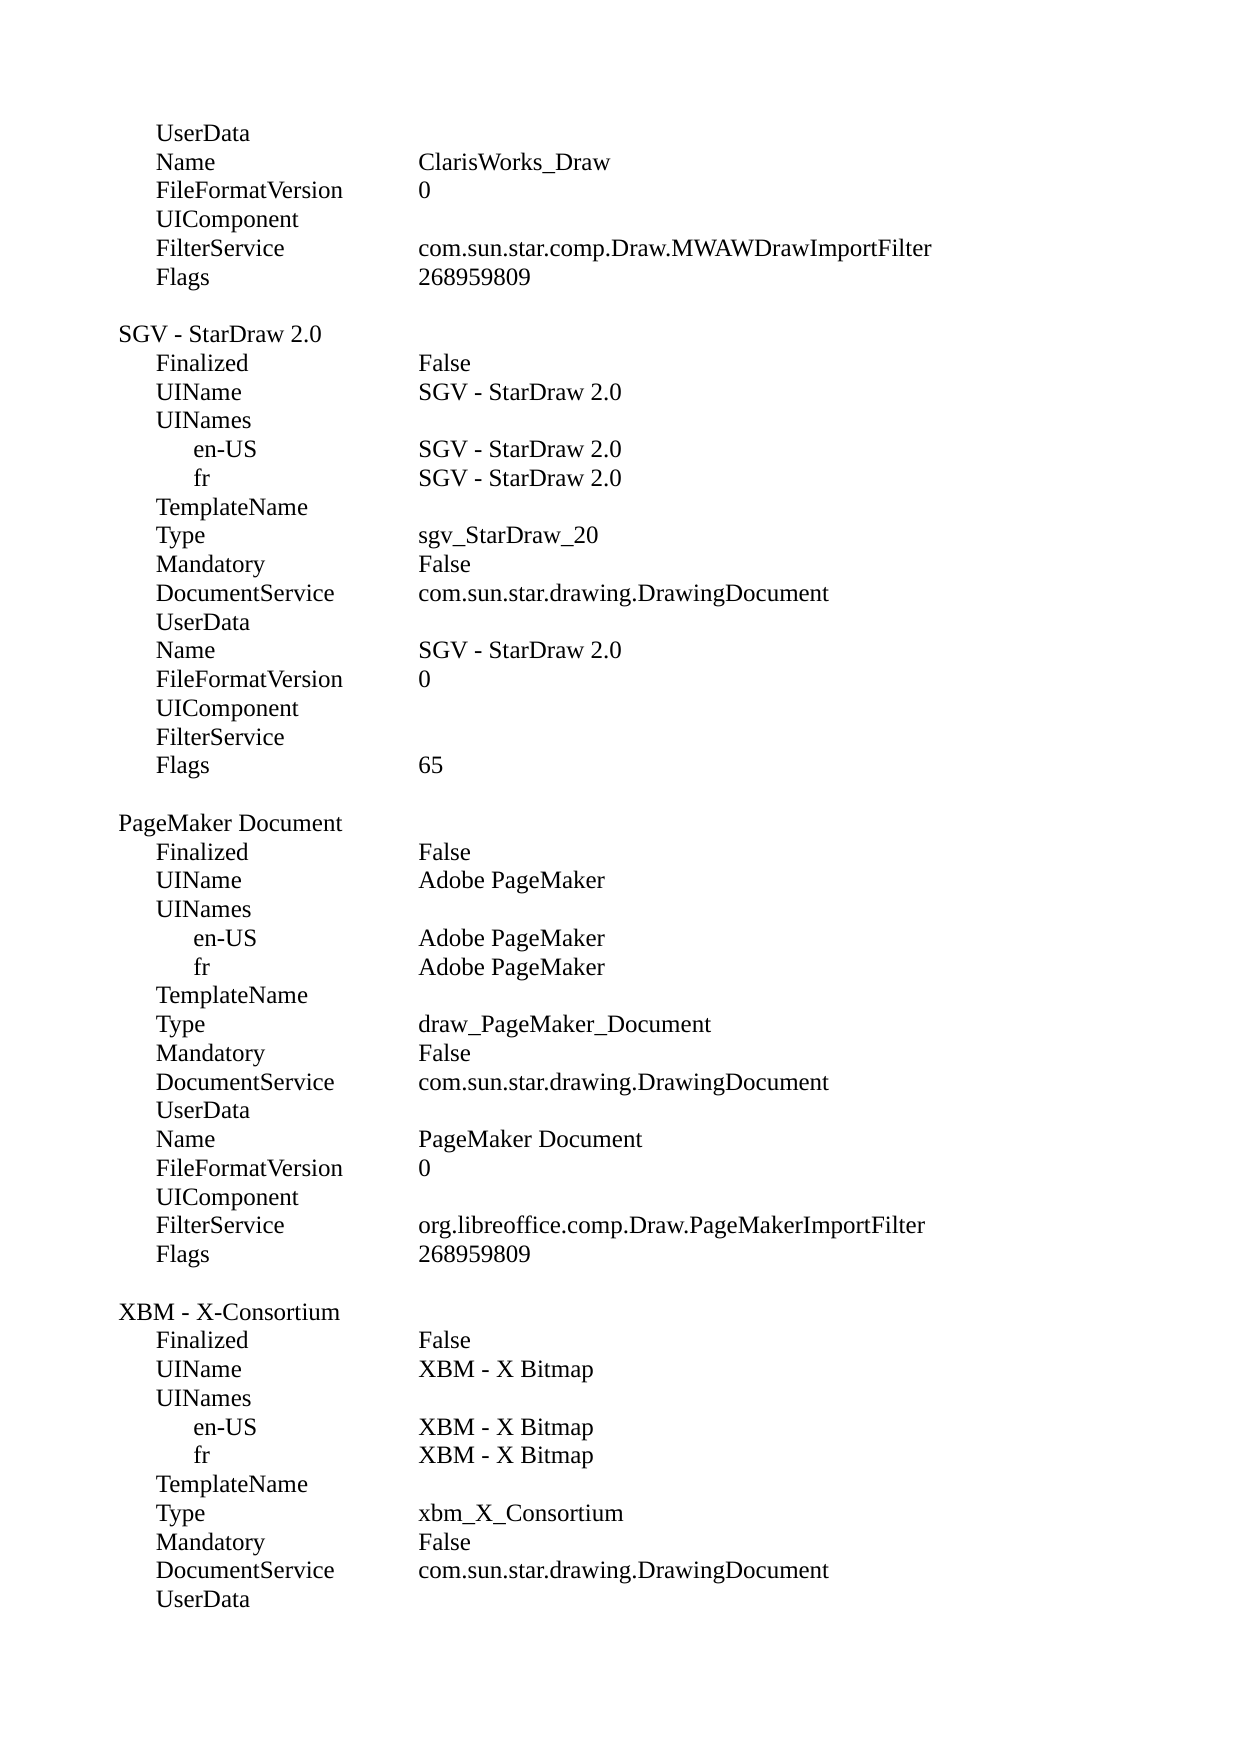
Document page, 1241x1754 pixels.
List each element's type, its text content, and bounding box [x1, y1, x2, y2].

text PageMaker Document Finalized False UIName Adobe PageMaker UINames en-US Adobe PageMaker fr Adobe PageMaker TemplateName Type draw_PageMaker_Document Mandatory False DocumentService com.sun.star.drawing.DrawingDocument UserData Name PageMaker Document FileFormatVersion 0 UIComponent FilterService org.libreoffice.comp.Draw.PageMakerImportFilter Flags 268959809 [118, 808, 1122, 1268]
text SGV - StarDraw 2.0 Finalized False UIName SGV - StarDraw 2.0 UINames en-US SGV - StarDraw 2.0 fr SGV - StarDraw 2.0 TemplateName Type sgv_StarDraw_20 Mandatory False DocumentService com.sun.star.drawing.DrawingDocument UserData Name SGV - StarDraw 2.0 FileFormatVersion 0 UIComponent FilterService Flags 65 [118, 319, 1122, 779]
text XBM - X-Consortium Finalized False UIName XBM - X Bitmap UINames en-US XBM - X Bitmap fr XBM - X Bitmap TemplateName Type xbm_X_Consortium Mandatory False DocumentService com.sun.star.drawing.DrawingDocument UserData [118, 1297, 1122, 1613]
text UserData Name ClarisWorks_Draw FileFormatVersion 0 UIComponent FilterService com.sun.star.comp.Draw.MWAWDrawImportFilter Flags 268959809 [118, 118, 1122, 291]
